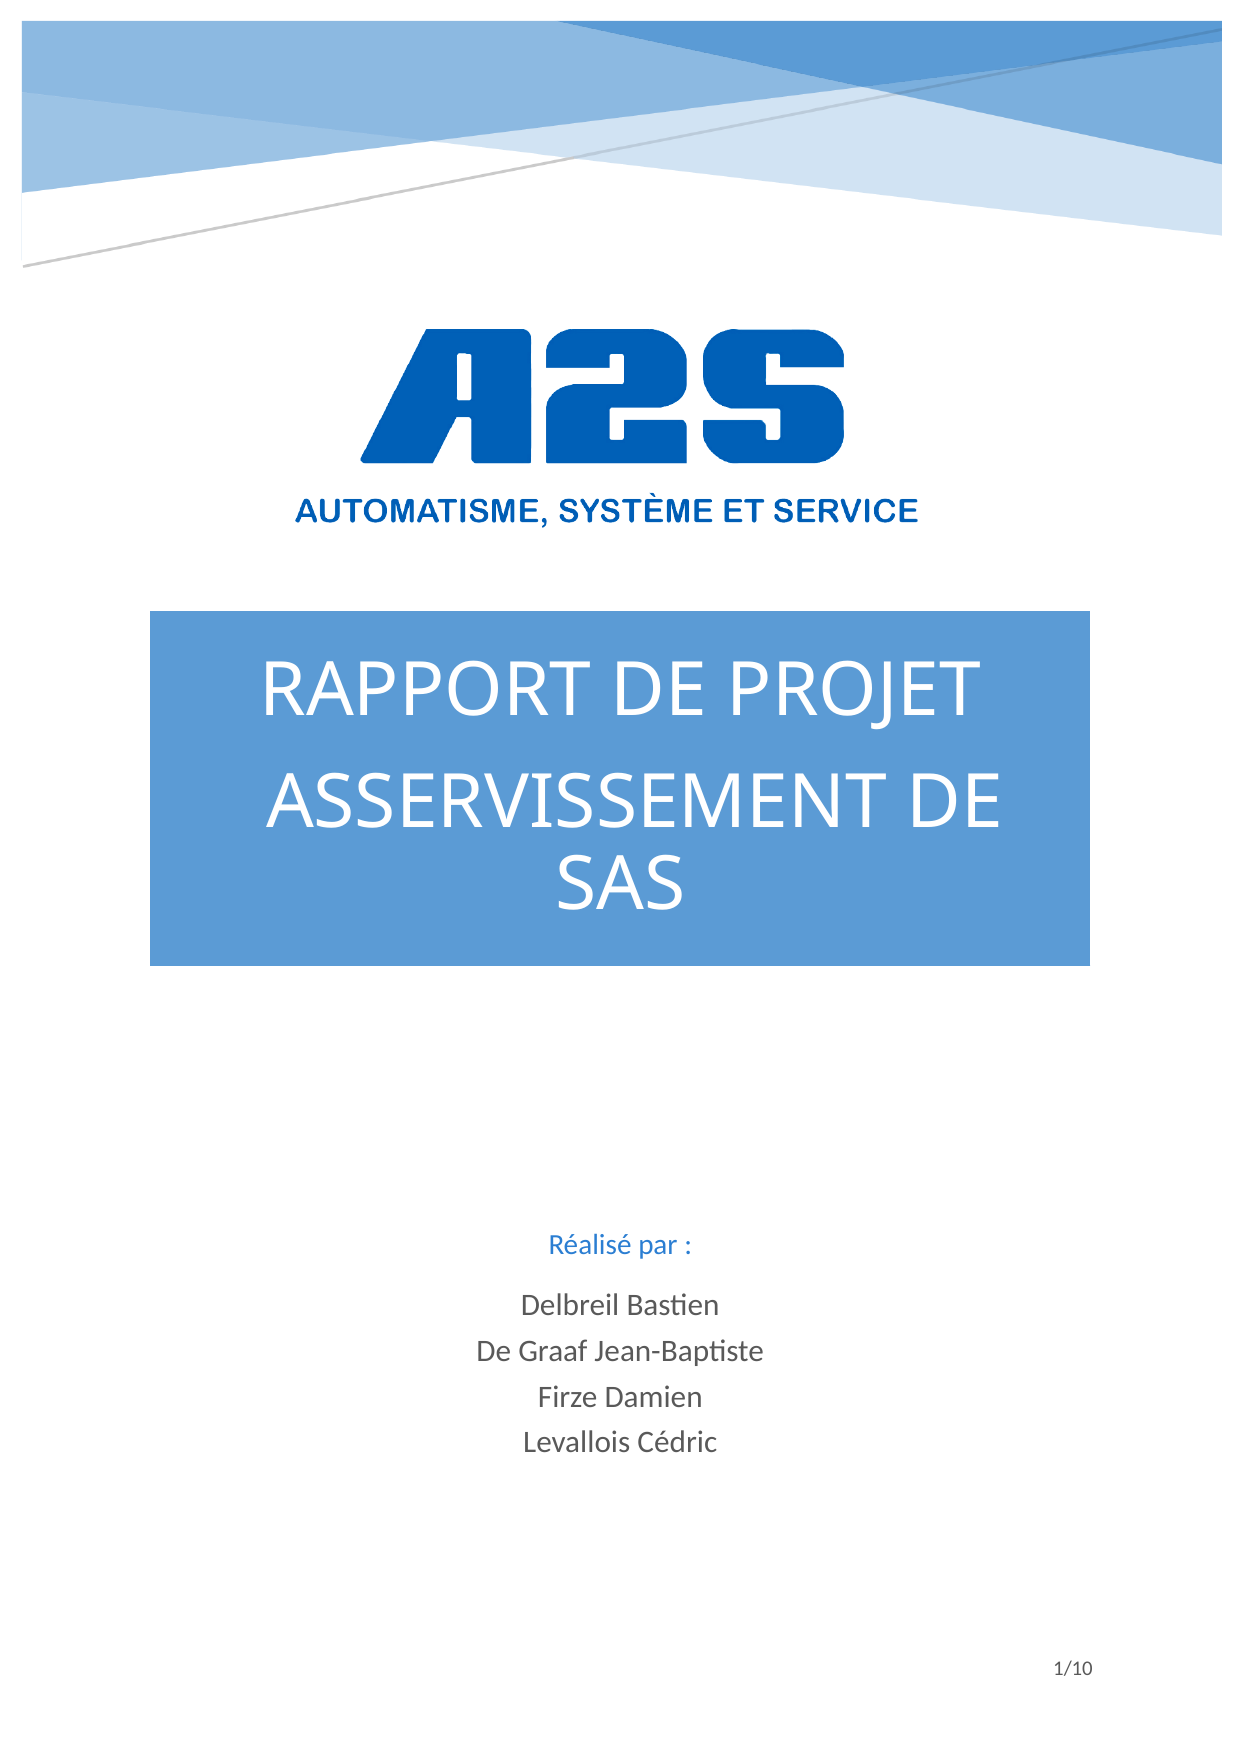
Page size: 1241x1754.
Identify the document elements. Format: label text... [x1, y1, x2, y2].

picture [21, 20, 1222, 288]
title RapporT de Projet [151, 613, 1089, 723]
title Asservissement de sas [151, 723, 1089, 964]
picture [267, 310, 945, 550]
text Delbreil Bastien De Graaf Jean-Baptiste Firze Damien Levallois Cédric [148, 1285, 1093, 1461]
text Réalisé par : [148, 1226, 1093, 1262]
